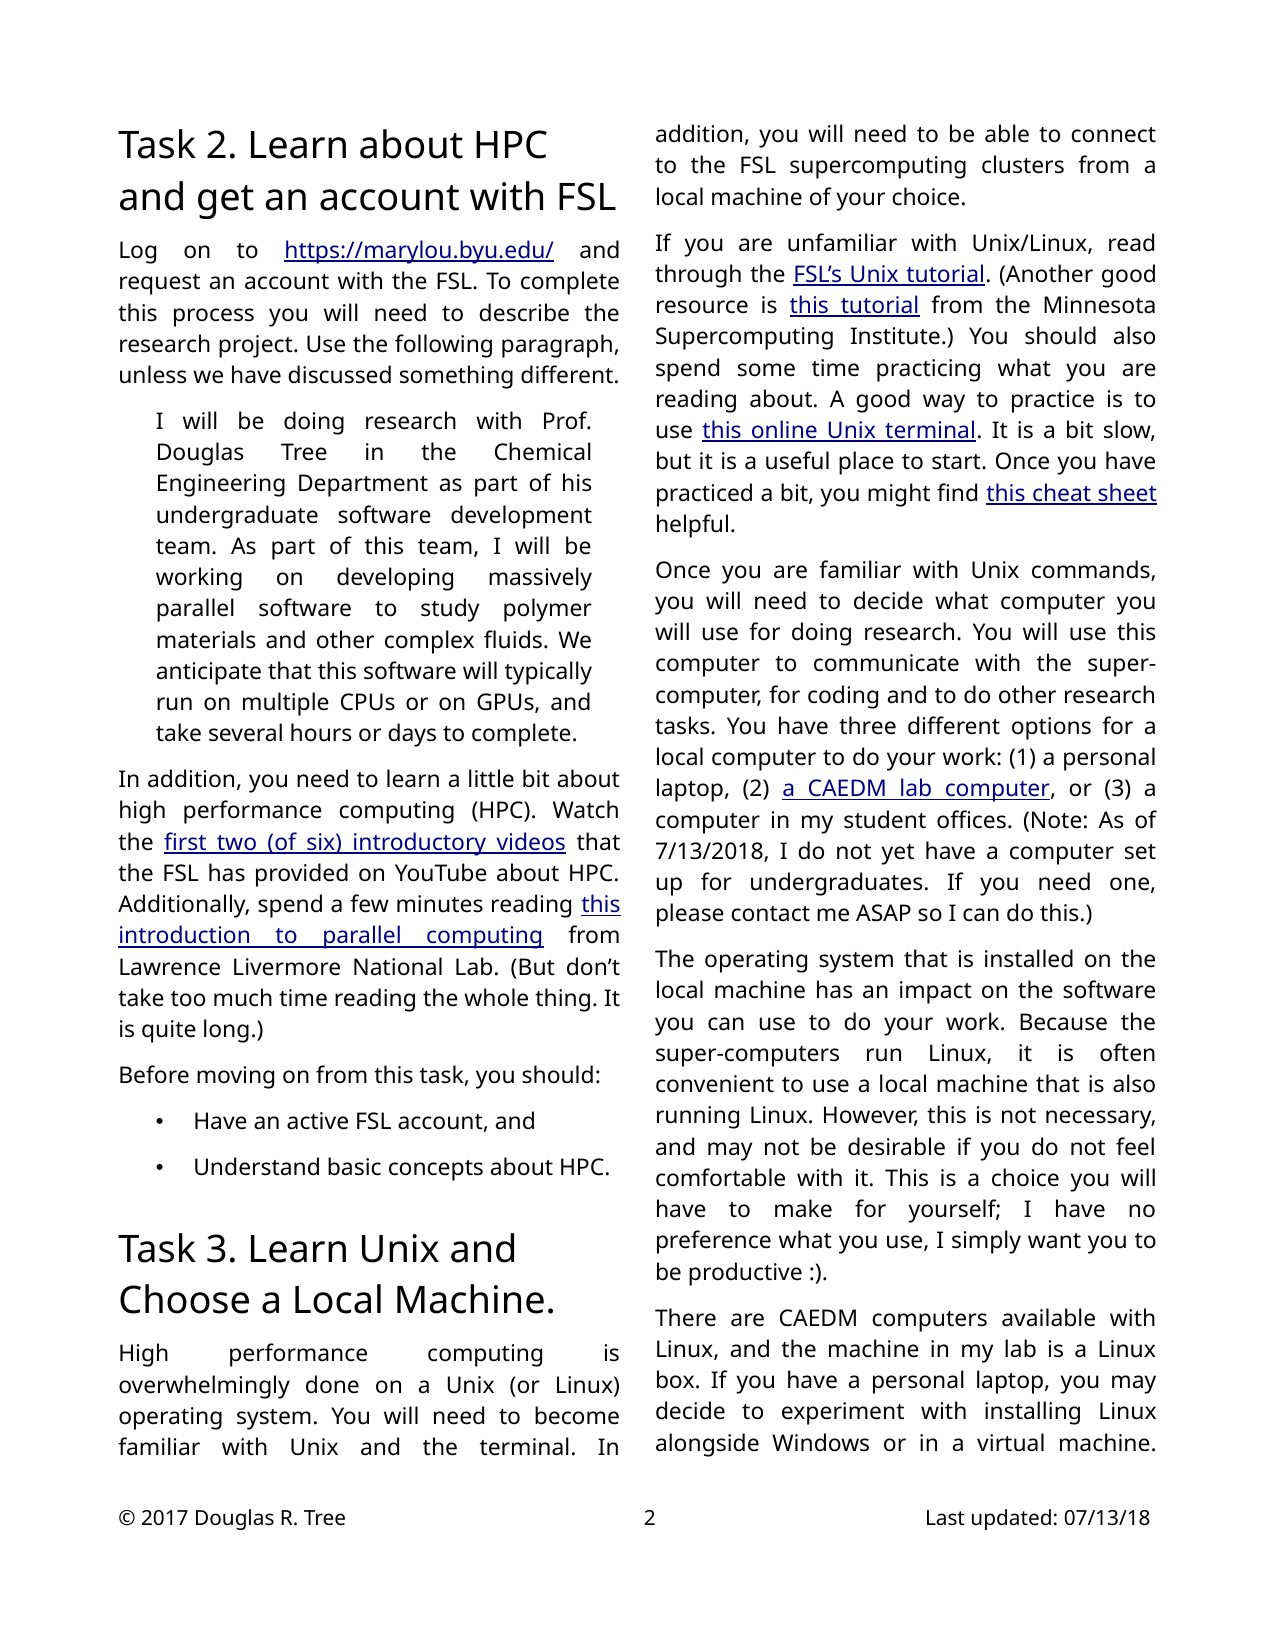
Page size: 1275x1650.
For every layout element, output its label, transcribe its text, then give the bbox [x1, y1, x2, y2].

text I will be doing research with Prof. Douglas Tree in the Chemical Engineering Department as part of his undergraduate software development team. As part of this team, I will be working on developing massively parallel software to study polymer materials and other complex fluids. We anticipate that this software will typically run on multiple CPUs or on GPUs, and take several hours or days to complete. [156, 405, 592, 748]
text The operating system that is installed on the local machine has an impact on the software you can use to do your work. Because the super-computers run Linux, it is often convenient to use a local machine that is also running Linux. However, this is not necessary, and may not be desirable if you do not feel comfortable with it. This is a choice you will have to make for yourself; I have no preference what you use, I simply want you to be productive :). [655, 943, 1157, 1287]
subtitle Task 2. Learn about HPC and get an account with FSL [118, 118, 620, 221]
text There are CAEDM computers available with Linux, and the machine in my lab is a Linux box. If you have a personal laptop, you may decide to experiment with installing Linux alongside Windows or in a virtual machine. [655, 1301, 1157, 1458]
text If you are unfamiliar with Unix/Linux, read through the FSL’s Unix tutorial. (Another good resource is this tutorial from the Minnesota Supercomputing Institute.) You should also spend some time practicing what you are reading about. A good way to practice is to use this online Unix terminal. It is a bit slow, but it is a useful place to start. Once you have practiced a bit, you might find this cheat sheet helpful. [655, 226, 1157, 539]
subtitle Task 3. Learn Unix and Choose a Local Machine. [118, 1221, 620, 1325]
text In addition, you need to learn a little bit about high performance computing (HPC). Watch the first two (of six) introductory videos that the FSL has provided on YouTube about HPC. Additionally, spend a few minutes reading this introduction to parallel computing from Lawrence Livermore National Lab. (But don’t take too much time reading the whole thing. It is quite long.) [118, 763, 620, 1044]
text Once you are familiar with Unix commands, you will need to decide what computer you will use for doing research. You will use this computer to communicate with the super-computer, for coding and to do other research tasks. You have three different options for a local computer to do your work: (1) a personal laptop, (2) a CAEDM lab computer, or (3) a computer in my student offices. (Note: As of 7/13/2018, I do not yet have a computer set up for undergraduates. If you need one, please contact me ASAP so I can do this.) [655, 553, 1157, 928]
list Have an active FSL account, and [156, 1105, 620, 1136]
list Understand basic concepts about HPC. [156, 1151, 620, 1182]
text High performance computing is overwhelmingly done on a Unix (or Linux) operating system. You will need to become familiar with Unix and the terminal. In [118, 1337, 620, 1462]
text Log on to https://marylou.byu.edu/ and request an account with the FSL. To complete this process you will need to describe the research project. Use the following paragraph, unless we have discussed something different. [118, 234, 620, 390]
text Before moving on from this task, you should: [118, 1059, 620, 1090]
text addition, you will need to be able to connect to the FSL supercomputing clusters from a local machine of your choice. [655, 118, 1157, 212]
